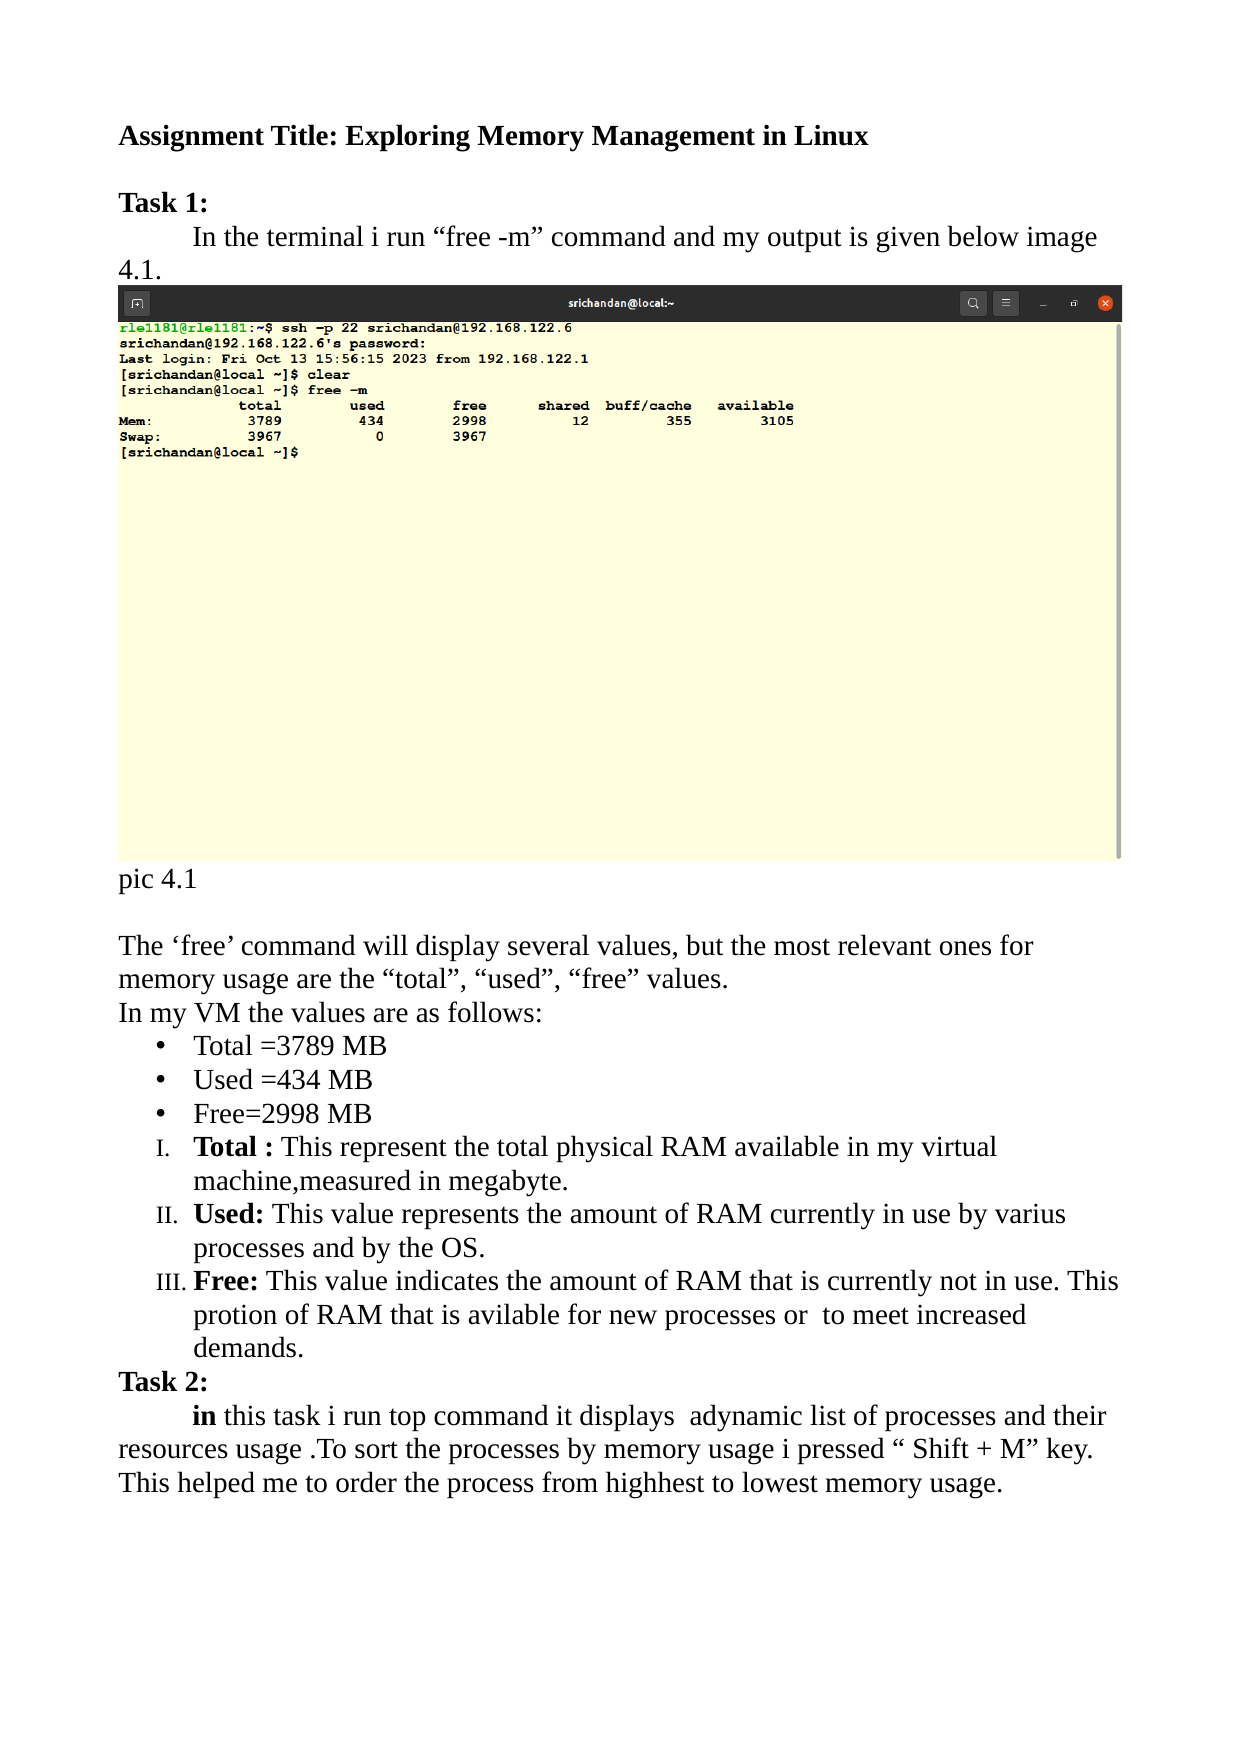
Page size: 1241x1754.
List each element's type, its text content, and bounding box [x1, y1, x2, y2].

picture [118, 285, 1123, 861]
text Task 1: [118, 185, 1122, 219]
list Free=2998 MB [156, 1096, 1122, 1129]
list Used =434 MB [156, 1062, 1122, 1096]
text Assignment Title: Exploring Memory Management in Linux [118, 118, 1122, 152]
text In my VM the values are as follows: [118, 995, 1122, 1028]
text Task 2: [118, 1364, 1122, 1398]
list Used: This value represents the amount of RAM currently in use by varius processes and by the OS. [156, 1196, 1122, 1263]
text The ‘free’ command will display several values, but the most relevant ones for memory usage are the “total”, “used”, “free” values. [118, 928, 1122, 995]
list Total =3789 MB [156, 1028, 1122, 1062]
list Free: This value indicates the amount of RAM that is currently not in use. This protion of RAM that is avilable for new processes or to meet increased demands. [156, 1263, 1122, 1364]
text in this task i run top command it displays adynamic list of processes and their resources usage .To sort the processes by memory usage i pressed “ Shift + M” key. This helped me to order the process from highhest to lowest memory usage. [118, 1398, 1122, 1498]
list Total : This represent the total physical RAM available in my virtual machine,measured in megabyte. [156, 1129, 1122, 1196]
text pic 4.1 [118, 861, 1122, 894]
text In the terminal i run “free -m” command and my output is given below image 4.1. [118, 219, 1122, 285]
